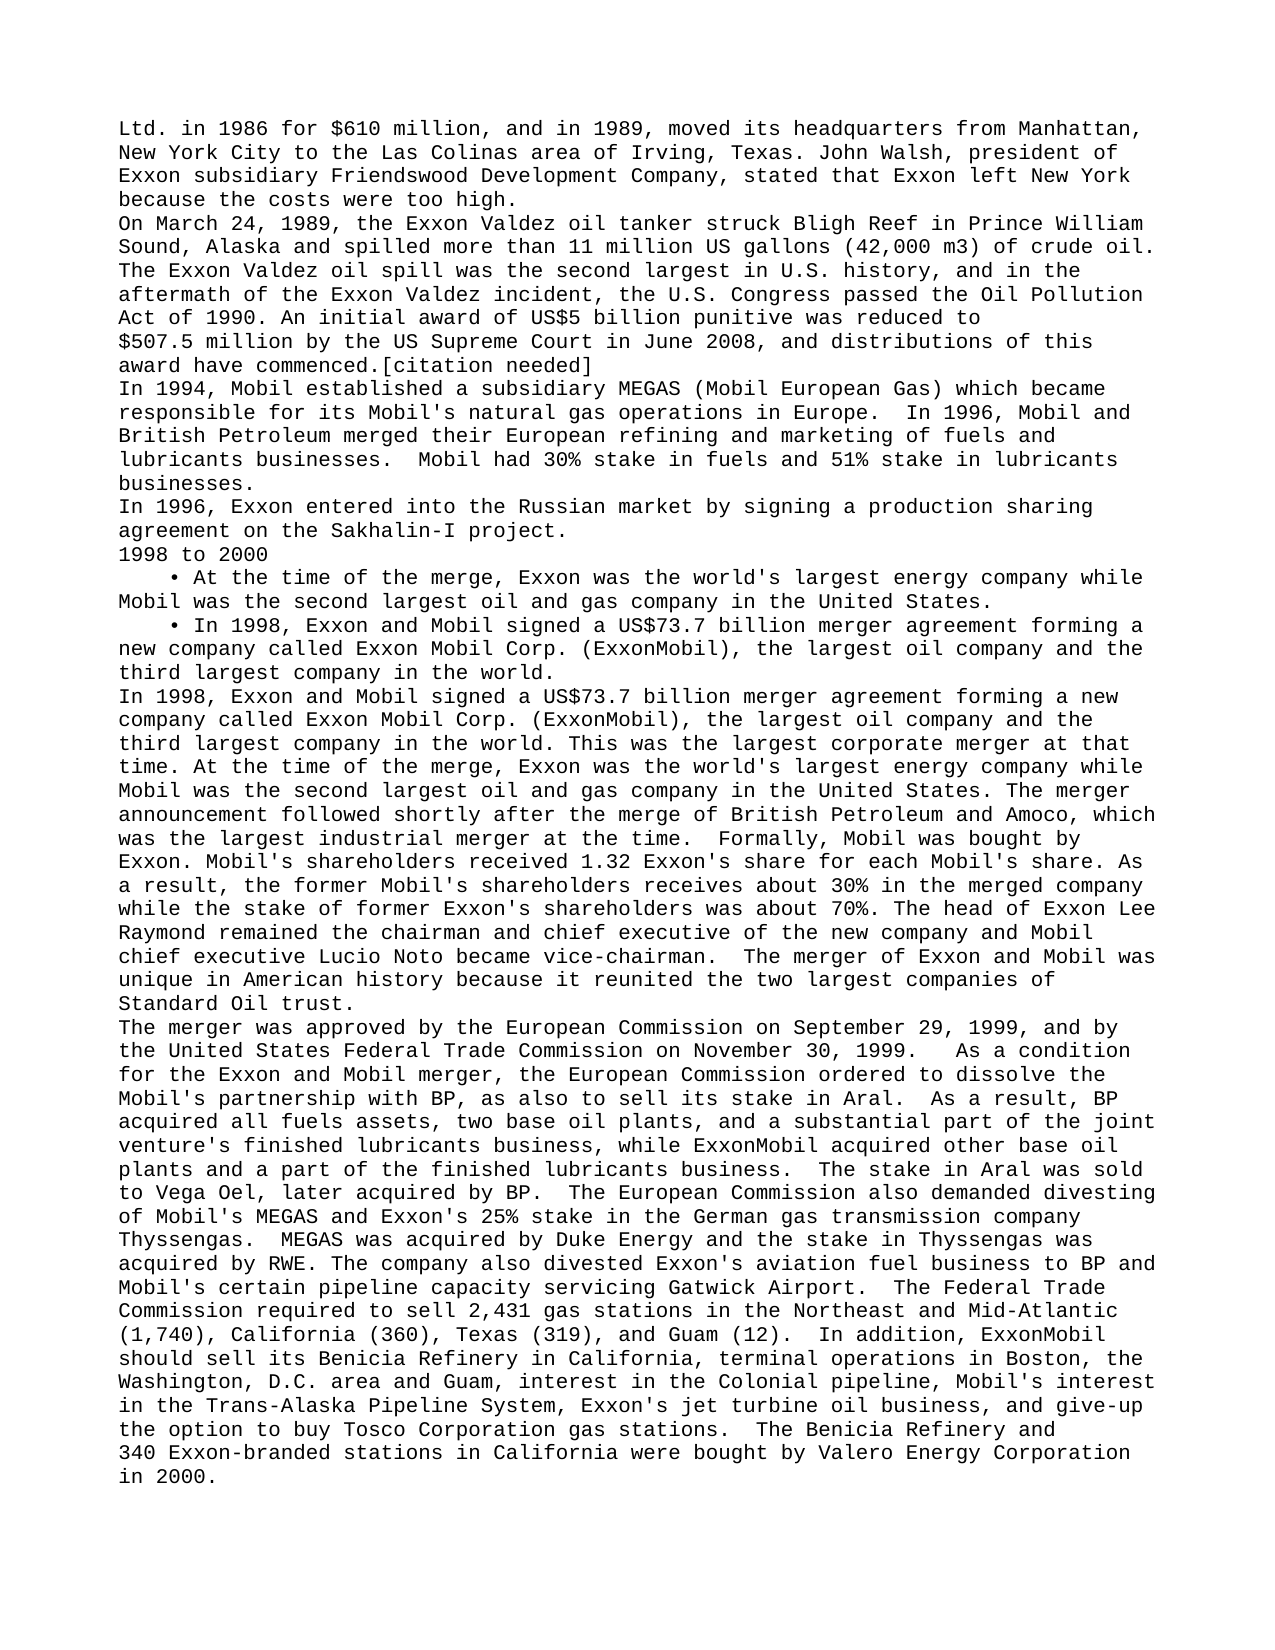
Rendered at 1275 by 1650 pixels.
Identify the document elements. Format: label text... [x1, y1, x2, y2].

text In 1994, Mobil established a subsidiary MEGAS (Mobil European Gas) which became responsible for its Mobil's natural gas operations in Europe. In 1996, Mobil and British Petroleum merged their European refining and marketing of fuels and lubricants businesses. Mobil had 30% stake in fuels and 51% stake in lubricants businesses. [118, 378, 1157, 496]
text On March 24, 1989, the Exxon Valdez oil tanker struck Bligh Reef in Prince William Sound, Alaska and spilled more than 11 million US gallons (42,000 m3) of crude oil. The Exxon Valdez oil spill was the second largest in U.S. history, and in the aftermath of the Exxon Valdez incident, the U.S. Congress passed the Oil Pollution Act of 1990. An initial award of US$5 billion punitive was reduced to $507.5 million by the US Supreme Court in June 2008, and distributions of this award have commenced.[citation needed] [118, 213, 1157, 378]
text Ltd. in 1986 for $610 million, and in 1989, moved its headquarters from Manhattan, New York City to the Las Colinas area of Irving, Texas. John Walsh, president of Exxon subsidiary Friendswood Development Company, stated that Exxon left New York because the costs were too high. [118, 118, 1157, 213]
text • In 1998, Exxon and Mobil signed a US$73.7 billion merger agreement forming a new company called Exxon Mobil Corp. (ExxonMobil), the largest oil company and the third largest company in the world. [118, 615, 1157, 686]
text 1998 to 2000 [118, 544, 1157, 567]
text In 1996, Exxon entered into the Russian market by signing a production sharing agreement on the Sakhalin-I project. [118, 496, 1157, 544]
text In 1998, Exxon and Mobil signed a US$73.7 billion merger agreement forming a new company called Exxon Mobil Corp. (ExxonMobil), the largest oil company and the third largest company in the world. This was the largest corporate merger at that time. At the time of the merge, Exxon was the world's largest energy company while Mobil was the second largest oil and gas company in the United States. The merger announcement followed shortly after the merge of British Petroleum and Amoco, which was the largest industrial merger at the time. Formally, Mobil was bought by Exxon. Mobil's shareholders received 1.32 Exxon's share for each Mobil's share. As a result, the former Mobil's shareholders receives about 30% in the merged company while the stake of former Exxon's shareholders was about 70%. The head of Exxon Lee Raymond remained the chairman and chief executive of the new company and Mobil chief executive Lucio Noto became vice-chairman. The merger of Exxon and Mobil was unique in American history because it reunited the two largest companies of Standard Oil trust. [118, 686, 1157, 1017]
text The merger was approved by the European Commission on September 29, 1999, and by the United States Federal Trade Commission on November 30, 1999. As a condition for the Exxon and Mobil merger, the European Commission ordered to dissolve the Mobil's partnership with BP, as also to sell its stake in Aral. As a result, BP acquired all fuels assets, two base oil plants, and a substantial part of the joint venture's finished lubricants business, while ExxonMobil acquired other base oil plants and a part of the finished lubricants business. The stake in Aral was sold to Vega Oel, later acquired by BP. The European Commission also demanded divesting of Mobil's MEGAS and Exxon's 25% stake in the German gas transmission company Thyssengas. MEGAS was acquired by Duke Energy and the stake in Thyssengas was acquired by RWE. The company also divested Exxon's aviation fuel business to BP and Mobil's certain pipeline capacity servicing Gatwick Airport. The Federal Trade Commission required to sell 2,431 gas stations in the Northeast and Mid-Atlantic (1,740), California (360), Texas (319), and Guam (12). In addition, ExxonMobil should sell its Benicia Refinery in California, terminal operations in Boston, the Washington, D.C. area and Guam, interest in the Colonial pipeline, Mobil's interest in the Trans-Alaska Pipeline System, Exxon's jet turbine oil business, and give-up the option to buy Tosco Corporation gas stations. The Benicia Refinery and 340 Exxon-branded stations in California were bought by Valero Energy Corporation in 2000. [118, 1017, 1157, 1489]
text • At the time of the merge, Exxon was the world's largest energy company while Mobil was the second largest oil and gas company in the United States. [118, 567, 1157, 615]
